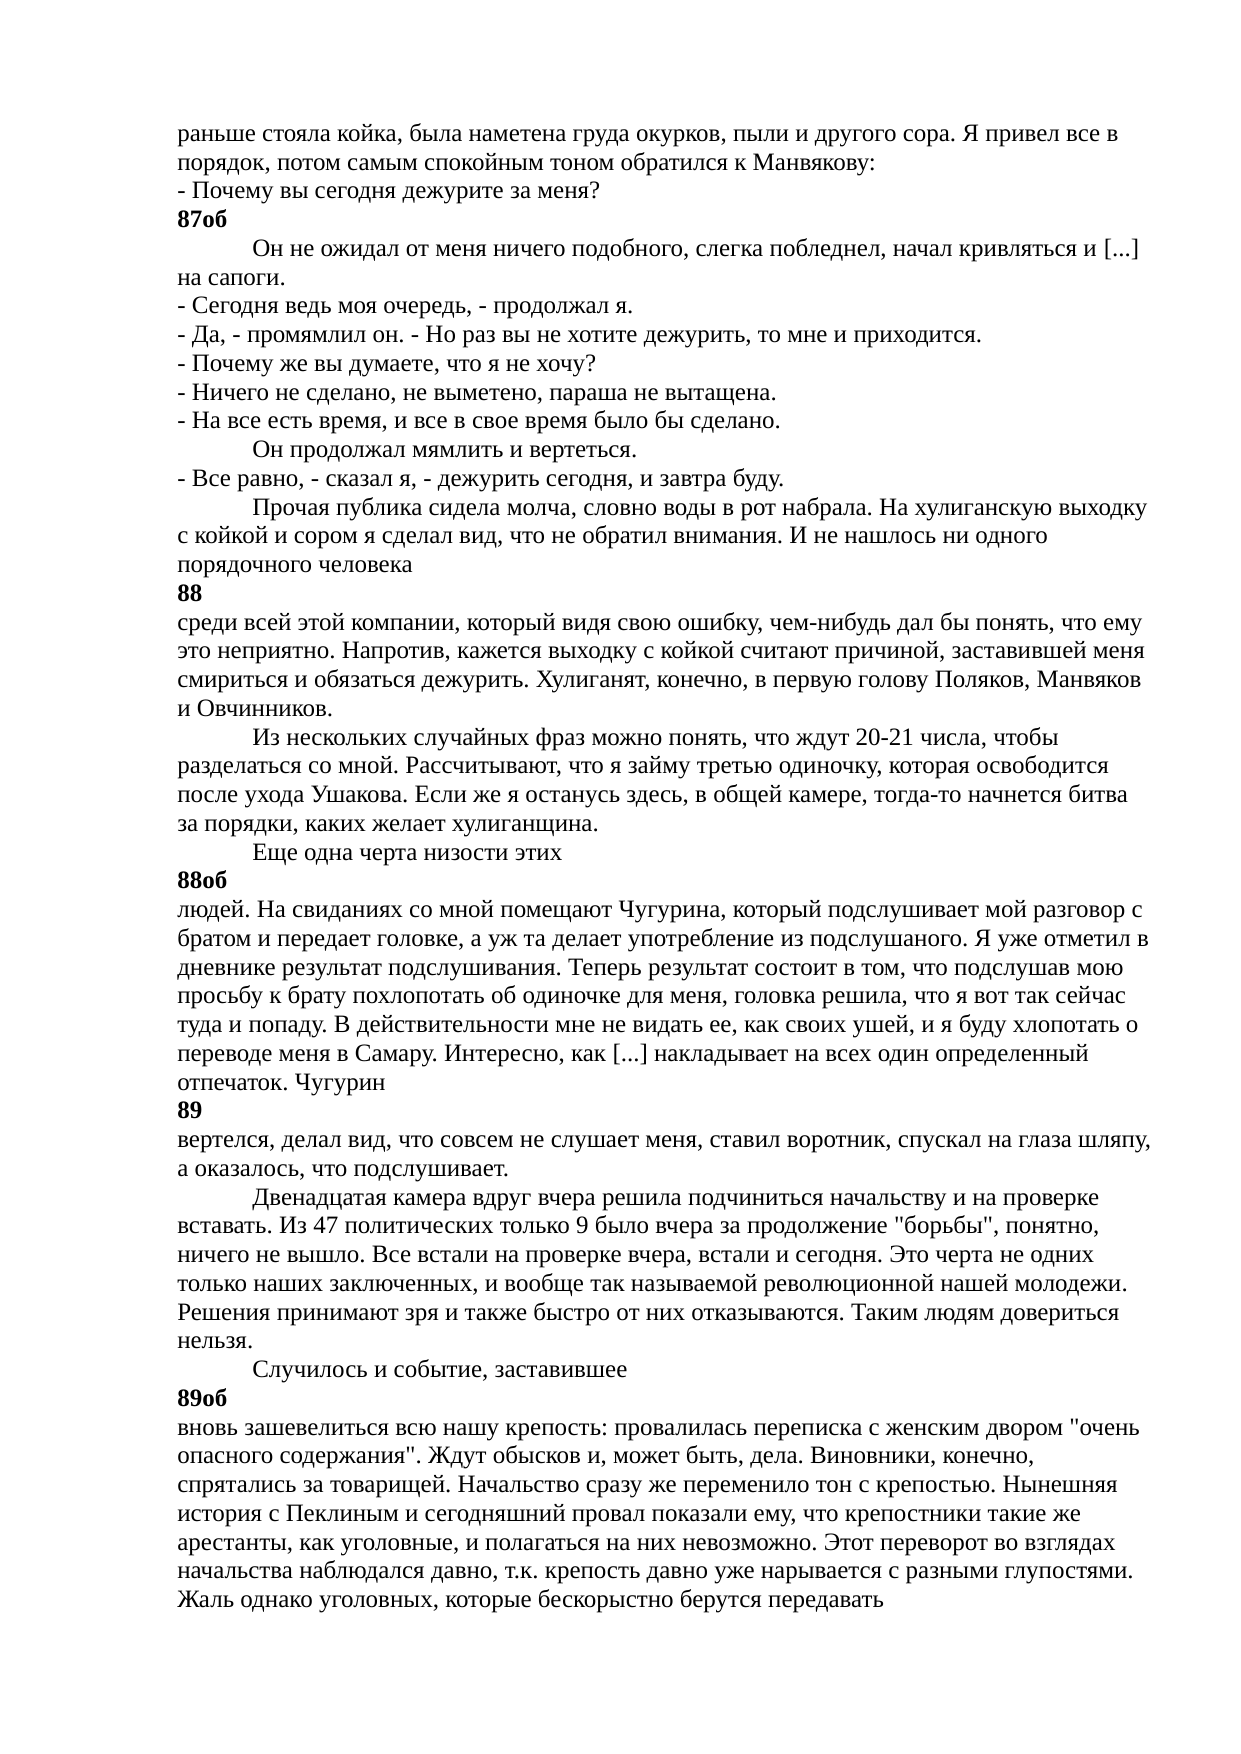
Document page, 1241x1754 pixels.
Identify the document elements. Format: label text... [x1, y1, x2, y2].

text людей. На свиданиях со мной помещают Чугурина, который подслушивает мой разговор с братом и передает головке, а уж та делает употребление из подслушаного. Я уже отметил в дневнике результат подслушивания. Теперь результат состоит в том, что подслушав мою просьбу к брату похлопотать об одиночке для меня, головка решила, что я вот так сейчас туда и попаду. В действительности мне не видать ее, как своих ушей, и я буду хлопотать о переводе меня в Самару. Интересно, как [...] накладывает на всех один определенный отпечаток. Чугурин [177, 894, 1152, 1096]
text 88 [177, 578, 1152, 607]
text Прочая публика сидела молча, словно воды в рот набрала. На хулиганскую выходку с койкой и сором я сделал вид, что не обратил внимания. И не нашлось ни одного порядочного человека [177, 492, 1152, 578]
text 89об [177, 1383, 1152, 1412]
text Он продолжал мямлить и вертеться. [177, 434, 1152, 463]
text Еще одна черта низости этих [177, 837, 1152, 866]
text раньше стояла койка, была наметена груда окурков, пыли и другого сора. Я привел все в порядок, потом самым спокойным тоном обратился к Манвякову: [177, 118, 1152, 176]
text среди всей этой компании, который видя свою ошибку, чем-нибудь дал бы понять, что ему это неприятно. Напротив, кажется выходку с койкой считают причиной, заставившей меня смириться и обязаться дежурить. Хулиганят, конечно, в первую голову Поляков, Манвяков и Овчинников. [177, 607, 1152, 722]
text 88об [177, 866, 1152, 894]
text - Да, - промямлил он. - Но раз вы не хотите дежурить, то мне и приходится. [177, 319, 1152, 348]
text Он не ожидал от меня ничего подобного, слегка побледнел, начал кривляться и [...] на сапоги. [177, 233, 1152, 291]
text - Все равно, - сказал я, - дежурить сегодня, и завтра буду. [177, 463, 1152, 492]
text вертелся, делал вид, что совсем не слушает меня, ставил воротник, спускал на глаза шляпу, а оказалось, что подслушивает. [177, 1124, 1152, 1182]
text 89 [177, 1096, 1152, 1124]
text - Ничего не сделано, не выметено, параша не вытащена. [177, 377, 1152, 406]
text Из нескольких случайных фраз можно понять, что ждут 20-21 числа, чтобы разделаться со мной. Рассчитывают, что я займу третью одиночку, которая освободится после ухода Ушакова. Если же я останусь здесь, в общей камере, тогда-то начнется битва за порядки, каких желает хулиганщина. [177, 722, 1152, 837]
text - Почему же вы думаете, что я не хочу? [177, 348, 1152, 377]
text - Сегодня ведь моя очередь, - продолжал я. [177, 291, 1152, 319]
text 87об [177, 204, 1152, 233]
text Двенадцатая камера вдруг вчера решила подчиниться начальству и на проверке вставать. Из 47 политических только 9 было вчера за продолжение "борьбы", понятно, ничего не вышло. Все встали на проверке вчера, встали и сегодня. Это черта не одних только наших заключенных, и вообще так называемой революционной нашей молодежи. Решения принимают зря и также быстро от них отказываются. Таким людям довериться нельзя. [177, 1182, 1152, 1354]
text Случилось и событие, заставившее [177, 1354, 1152, 1383]
text - Почему вы сегодня дежурите за меня? [177, 176, 1152, 204]
text - На все есть время, и все в свое время было бы сделано. [177, 406, 1152, 434]
text вновь зашевелиться всю нашу крепость: провалилась переписка с женским двором "очень опасного содержания". Ждут обысков и, может быть, дела. Виновники, конечно, спрятались за товарищей. Начальство сразу же переменило тон с крепостью. Нынешняя история с Пеклиным и сегодняшний провал показали ему, что крепостники такие же арестанты, как уголовные, и полагаться на них невозможно. Этот переворот во взглядах начальства наблюдался давно, т.к. крепость давно уже нарывается с разными глупостями. Жаль однако уголовных, которые бескорыстно берутся передавать [177, 1412, 1152, 1613]
